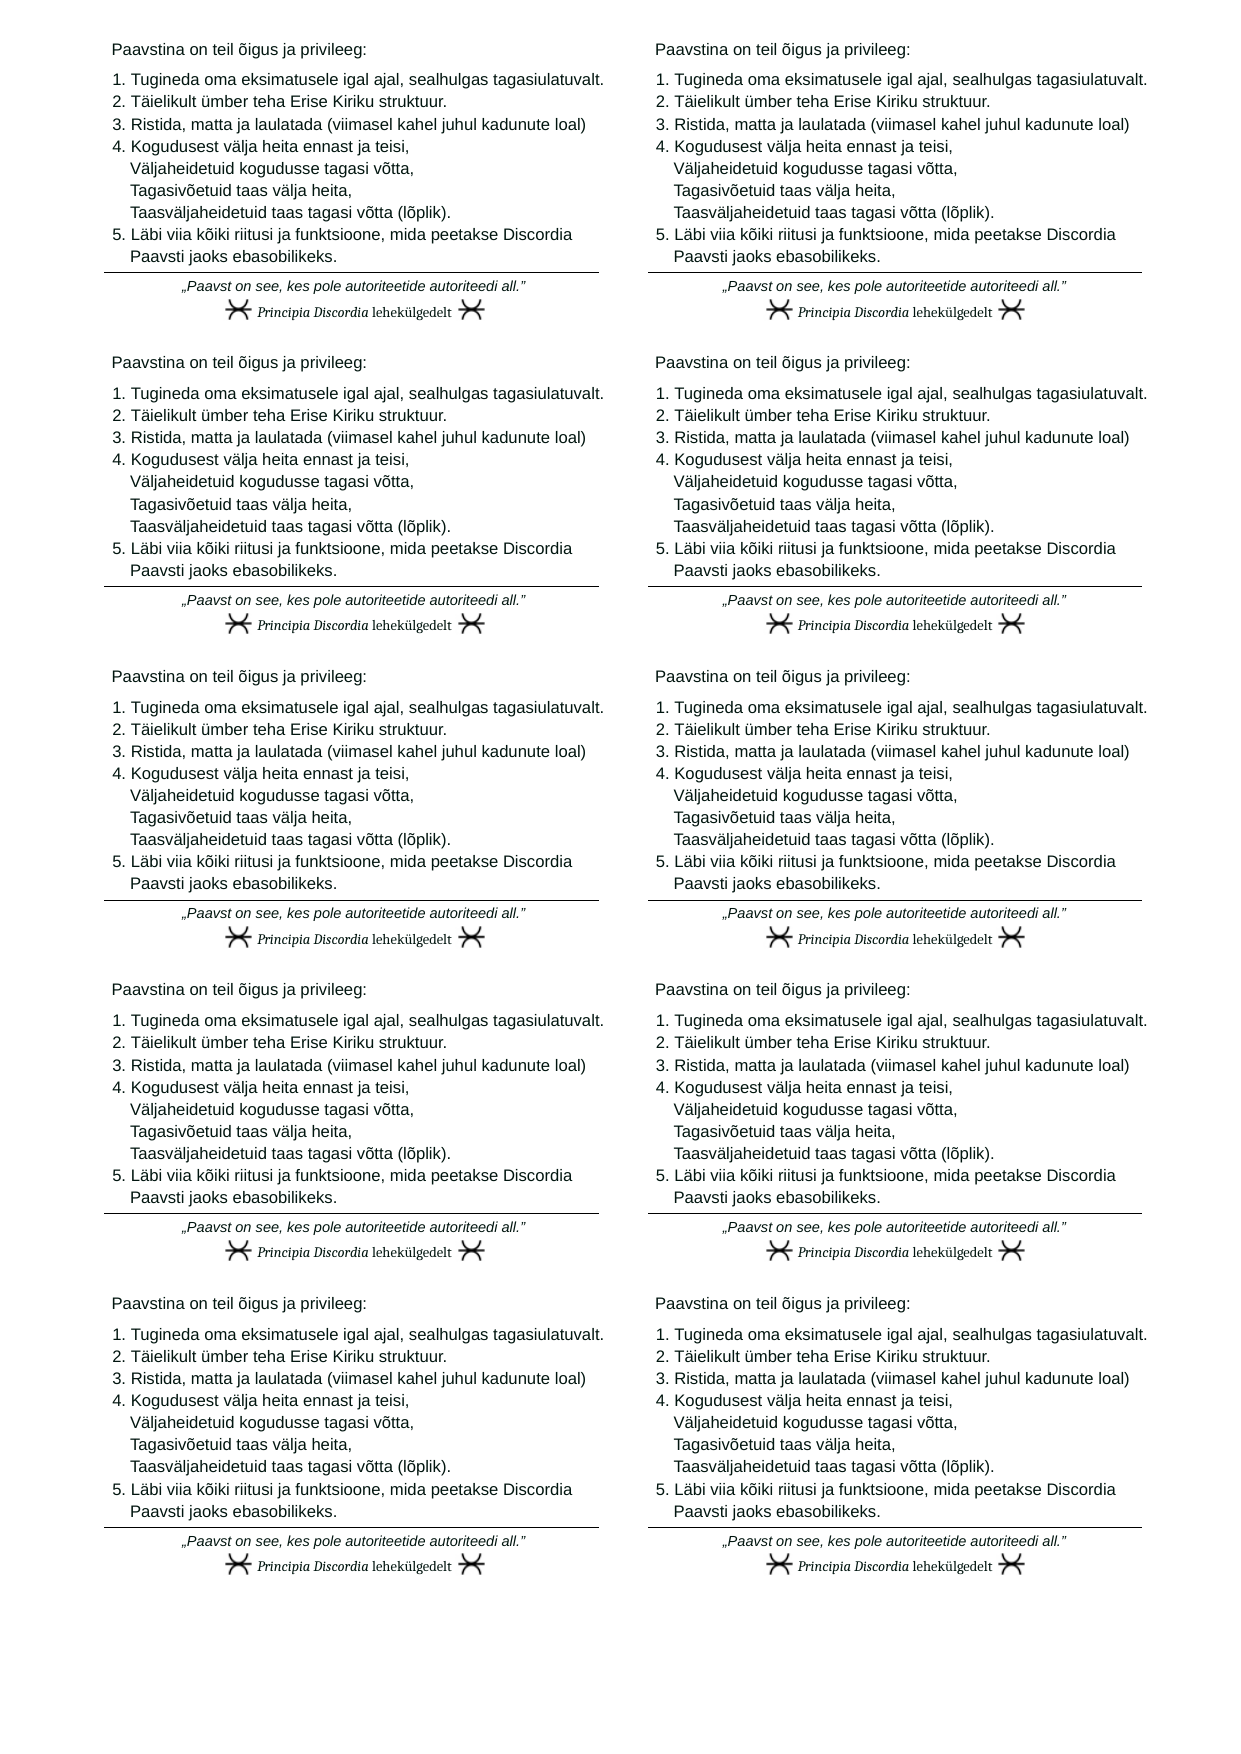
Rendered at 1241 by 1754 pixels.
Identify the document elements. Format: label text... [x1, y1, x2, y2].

picture [455, 611, 487, 635]
picture [995, 611, 1027, 635]
picture [455, 924, 487, 949]
table_header Paavstina on teil õigus ja privileeg: Tugineda oma eksimatusele igal ajal, sealhulgas tagasiulatuvalt. Täielikult ümber teha Erise Kiriku struktuur. Ristida, matta ja laulatada (viimasel kahel juhul kadunute loal) Kogudusest välja heita ennast ja teisi, Väljaheidetuid kogudusse tagasi võtta, Tagasivõetuid taas välja heita, Taasväljaheidetuid taas tagasi võtta (lõplik). Läbi viia kõiki riitusi ja funktsioone, mida peetakse Discordia Paavsti jaoks ebasobilikeks. „Paavst on see, kes pole autoriteetide autoriteedi all.” Principia Discordia lehekülgedelt [83, 19, 626, 332]
picture [995, 297, 1027, 321]
picture [222, 611, 254, 635]
picture [455, 297, 487, 321]
picture [222, 297, 254, 321]
table_cell Paavstina on teil õigus ja privileeg: Tugineda oma eksimatusele igal ajal, sealhulgas tagasiulatuvalt. Täielikult ümber teha Erise Kiriku struktuur. Ristida, matta ja laulatada (viimasel kahel juhul kadunute loal) Kogudusest välja heita ennast ja teisi, Väljaheidetuid kogudusse tagasi võtta, Tagasivõetuid taas välja heita, Taasväljaheidetuid taas tagasi võtta (lõplik). Läbi viia kõiki riitusi ja funktsioone, mida peetakse Discordia Paavsti jaoks ebasobilikeks. „Paavst on see, kes pole autoriteetide autoriteedi all.” Principia Discordia lehekülgedelt [83, 1274, 626, 1587]
table_header Paavstina on teil õigus ja privileeg: Tugineda oma eksimatusele igal ajal, sealhulgas tagasiulatuvalt. Täielikult ümber teha Erise Kiriku struktuur. Ristida, matta ja laulatada (viimasel kahel juhul kadunute loal) Kogudusest välja heita ennast ja teisi, Väljaheidetuid kogudusse tagasi võtta, Tagasivõetuid taas välja heita, Taasväljaheidetuid taas tagasi võtta (lõplik). Läbi viia kõiki riitusi ja funktsioone, mida peetakse Discordia Paavsti jaoks ebasobilikeks. „Paavst on see, kes pole autoriteetide autoriteedi all.” Principia Discordia lehekülgedelt [626, 19, 1164, 332]
table_cell Paavstina on teil õigus ja privileeg: Tugineda oma eksimatusele igal ajal, sealhulgas tagasiulatuvalt. Täielikult ümber teha Erise Kiriku struktuur. Ristida, matta ja laulatada (viimasel kahel juhul kadunute loal) Kogudusest välja heita ennast ja teisi, Väljaheidetuid kogudusse tagasi võtta, Tagasivõetuid taas välja heita, Taasväljaheidetuid taas tagasi võtta (lõplik). Läbi viia kõiki riitusi ja funktsioone, mida peetakse Discordia Paavsti jaoks ebasobilikeks. „Paavst on see, kes pole autoriteetide autoriteedi all.” Principia Discordia lehekülgedelt [83, 960, 626, 1273]
picture [763, 297, 795, 321]
table_cell Paavstina on teil õigus ja privileeg: Tugineda oma eksimatusele igal ajal, sealhulgas tagasiulatuvalt. Täielikult ümber teha Erise Kiriku struktuur. Ristida, matta ja laulatada (viimasel kahel juhul kadunute loal) Kogudusest välja heita ennast ja teisi, Väljaheidetuid kogudusse tagasi võtta, Tagasivõetuid taas välja heita, Taasväljaheidetuid taas tagasi võtta (lõplik). Läbi viia kõiki riitusi ja funktsioone, mida peetakse Discordia Paavsti jaoks ebasobilikeks. „Paavst on see, kes pole autoriteetide autoriteedi all.” Principia Discordia lehekülgedelt [83, 333, 626, 646]
table_cell Paavstina on teil õigus ja privileeg: Tugineda oma eksimatusele igal ajal, sealhulgas tagasiulatuvalt. Täielikult ümber teha Erise Kiriku struktuur. Ristida, matta ja laulatada (viimasel kahel juhul kadunute loal) Kogudusest välja heita ennast ja teisi, Väljaheidetuid kogudusse tagasi võtta, Tagasivõetuid taas välja heita, Taasväljaheidetuid taas tagasi võtta (lõplik). Läbi viia kõiki riitusi ja funktsioone, mida peetakse Discordia Paavsti jaoks ebasobilikeks. „Paavst on see, kes pole autoriteetide autoriteedi all.” Principia Discordia lehekülgedelt [626, 646, 1164, 960]
picture [455, 1238, 487, 1262]
picture [222, 1238, 254, 1262]
picture [455, 1552, 487, 1576]
picture [763, 1552, 795, 1576]
picture [995, 1238, 1027, 1262]
picture [763, 611, 795, 635]
picture [222, 1552, 254, 1576]
picture [222, 924, 254, 949]
table_cell Paavstina on teil õigus ja privileeg: Tugineda oma eksimatusele igal ajal, sealhulgas tagasiulatuvalt. Täielikult ümber teha Erise Kiriku struktuur. Ristida, matta ja laulatada (viimasel kahel juhul kadunute loal) Kogudusest välja heita ennast ja teisi, Väljaheidetuid kogudusse tagasi võtta, Tagasivõetuid taas välja heita, Taasväljaheidetuid taas tagasi võtta (lõplik). Läbi viia kõiki riitusi ja funktsioone, mida peetakse Discordia Paavsti jaoks ebasobilikeks. „Paavst on see, kes pole autoriteetide autoriteedi all.” Principia Discordia lehekülgedelt [626, 333, 1164, 646]
table_cell Paavstina on teil õigus ja privileeg: Tugineda oma eksimatusele igal ajal, sealhulgas tagasiulatuvalt. Täielikult ümber teha Erise Kiriku struktuur. Ristida, matta ja laulatada (viimasel kahel juhul kadunute loal) Kogudusest välja heita ennast ja teisi, Väljaheidetuid kogudusse tagasi võtta, Tagasivõetuid taas välja heita, Taasväljaheidetuid taas tagasi võtta (lõplik). Läbi viia kõiki riitusi ja funktsioone, mida peetakse Discordia Paavsti jaoks ebasobilikeks. „Paavst on see, kes pole autoriteetide autoriteedi all.” Principia Discordia lehekülgedelt [626, 960, 1164, 1273]
table_cell Paavstina on teil õigus ja privileeg: Tugineda oma eksimatusele igal ajal, sealhulgas tagasiulatuvalt. Täielikult ümber teha Erise Kiriku struktuur. Ristida, matta ja laulatada (viimasel kahel juhul kadunute loal) Kogudusest välja heita ennast ja teisi, Väljaheidetuid kogudusse tagasi võtta, Tagasivõetuid taas välja heita, Taasväljaheidetuid taas tagasi võtta (lõplik). Läbi viia kõiki riitusi ja funktsioone, mida peetakse Discordia Paavsti jaoks ebasobilikeks. „Paavst on see, kes pole autoriteetide autoriteedi all.” Principia Discordia lehekülgedelt [626, 1274, 1164, 1587]
picture [995, 924, 1027, 949]
picture [763, 924, 795, 949]
picture [995, 1552, 1027, 1576]
table_cell Paavstina on teil õigus ja privileeg: Tugineda oma eksimatusele igal ajal, sealhulgas tagasiulatuvalt. Täielikult ümber teha Erise Kiriku struktuur. Ristida, matta ja laulatada (viimasel kahel juhul kadunute loal) Kogudusest välja heita ennast ja teisi, Väljaheidetuid kogudusse tagasi võtta, Tagasivõetuid taas välja heita, Taasväljaheidetuid taas tagasi võtta (lõplik). Läbi viia kõiki riitusi ja funktsioone, mida peetakse Discordia Paavsti jaoks ebasobilikeks. „Paavst on see, kes pole autoriteetide autoriteedi all.” Principia Discordia lehekülgedelt [83, 646, 626, 960]
picture [763, 1238, 795, 1262]
